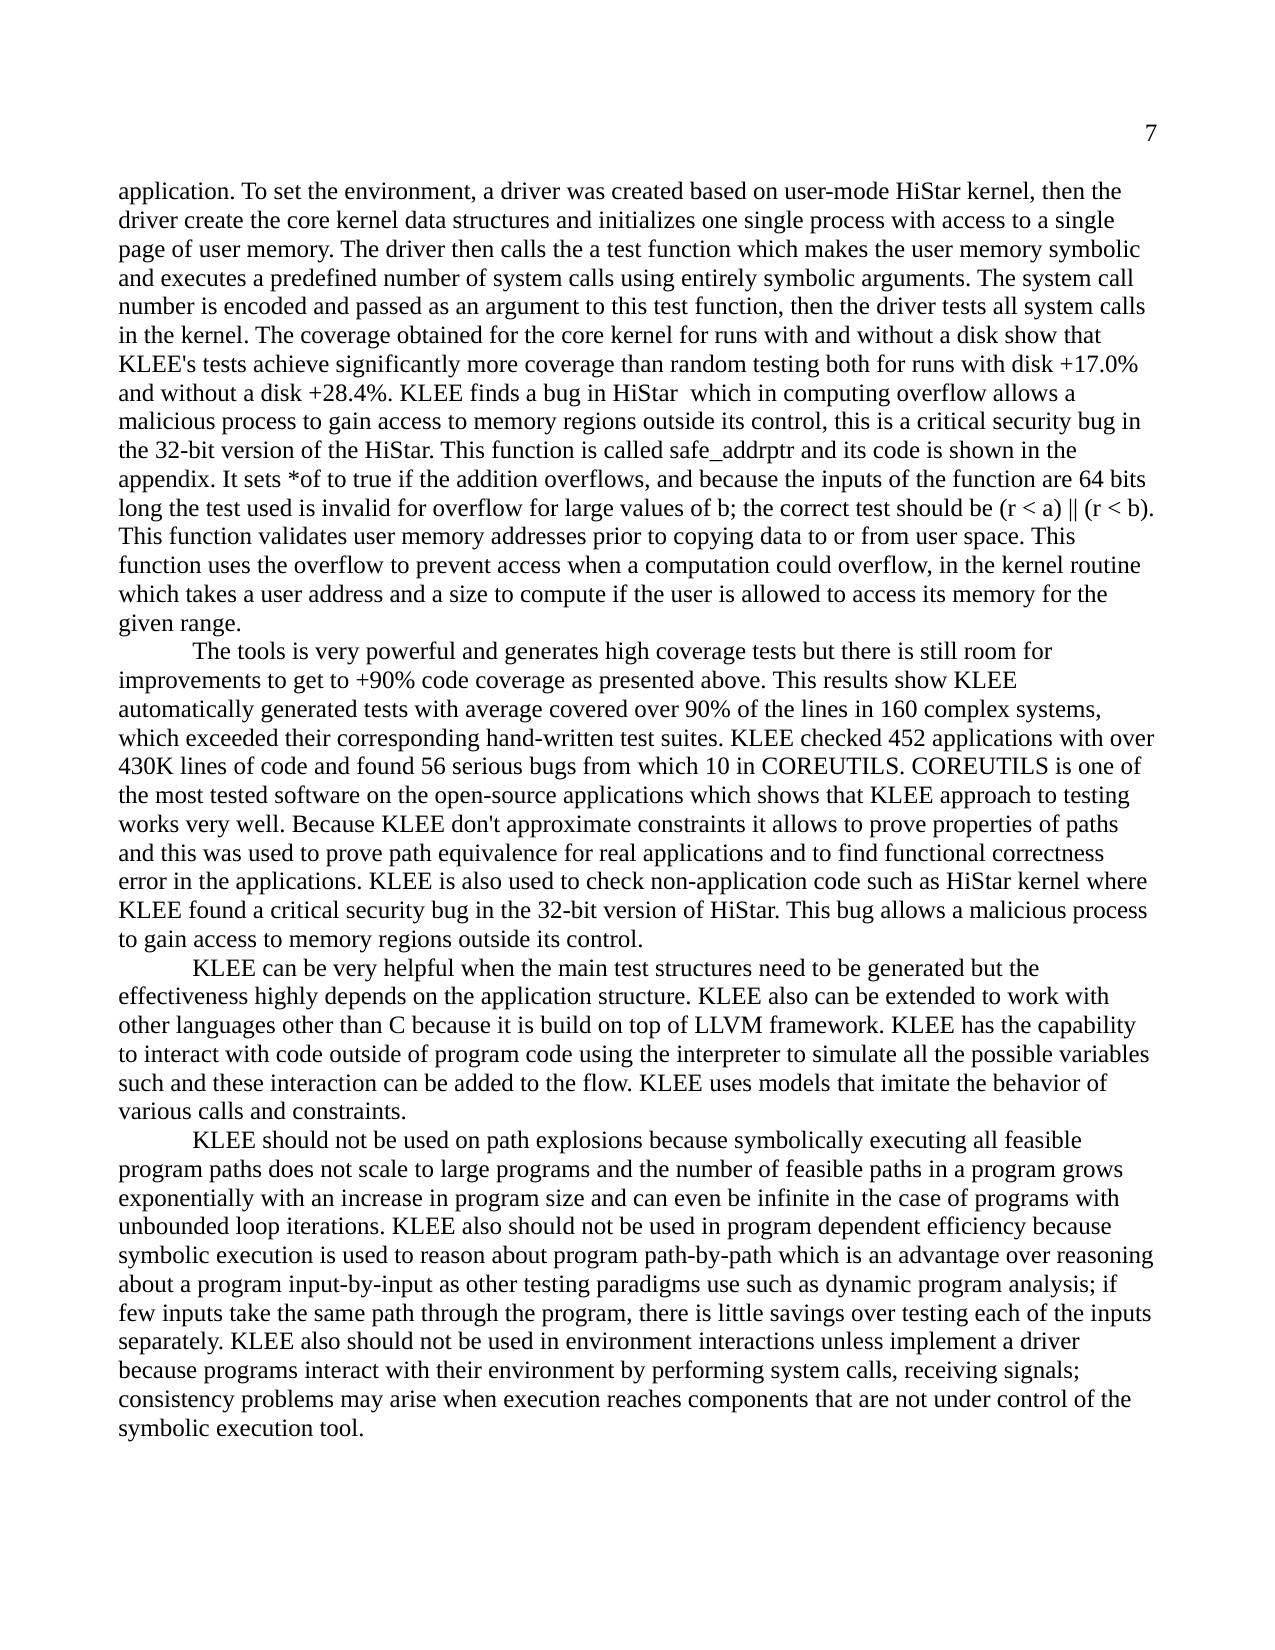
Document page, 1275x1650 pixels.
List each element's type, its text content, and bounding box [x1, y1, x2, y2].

text This function validates user memory addresses prior to copying data to or from user space. This function uses the overflow to prevent access when a computation could overflow, in the kernel routine which takes a user address and a size to compute if the user is allowed to access its memory for the given range. [118, 521, 1157, 636]
text KLEE should not be used on path explosions because symbolically executing all feasible program paths does not scale to large programs and the number of feasible paths in a program grows exponentially with an increase in program size and can even be infinite in the case of programs with unbounded loop iterations. KLEE also should not be used in program dependent efficiency because symbolic execution is used to reason about program path-by-path which is an advantage over reasoning about a program input-by-input as other testing paradigms use such as dynamic program analysis; if few inputs take the same path through the program, there is little savings over testing each of the inputs separately. KLEE also should not be used in environment interactions unless implement a driver because programs interact with their environment by performing system calls, receiving signals; consistency problems may arise when execution reaches components that are not under control of the symbolic execution tool. [118, 1125, 1157, 1441]
text The tools is very powerful and generates high coverage tests but there is still room for improvements to get to +90% code coverage as presented above. This results show KLEE automatically generated tests with average covered over 90% of the lines in 160 complex systems, which exceeded their corresponding hand-written test suites. KLEE checked 452 applications with over 430K lines of code and found 56 serious bugs from which 10 in COREUTILS. COREUTILS is one of the most tested software on the open-source applications which shows that KLEE approach to testing works very well. Because KLEE don't approximate constraints it allows to prove properties of paths and this was used to prove path equivalence for real applications and to find functional correctness error in the applications. KLEE is also used to check non-application code such as HiStar kernel where KLEE found a critical security bug in the 32-bit version of HiStar. This bug allows a malicious process to gain access to memory regions outside its control. [118, 636, 1157, 953]
text KLEE can be very helpful when the main test structures need to be generated but the effectiveness highly depends on the application structure. KLEE also can be extended to work with other languages other than C because it is build on top of LLVM framework. KLEE has the capability to interact with code outside of program code using the interpreter to simulate all the possible variables such and these interaction can be added to the flow. KLEE uses models that imitate the behavior of various calls and constraints. [118, 953, 1157, 1125]
text application. To set the environment, a driver was created based on user-mode HiStar kernel, then the driver create the core kernel data structures and initializes one single process with access to a single page of user memory. The driver then calls the a test function which makes the user memory symbolic and executes a predefined number of system calls using entirely symbolic arguments. The system call number is encoded and passed as an argument to this test function, then the driver tests all system calls in the kernel. The coverage obtained for the core kernel for runs with and without a disk show that KLEE's tests achieve significantly more coverage than random testing both for runs with disk +17.0% and without a disk +28.4%. KLEE finds a bug in HiStar which in computing overflow allows a malicious process to gain access to memory regions outside its control, this is a critical security bug in the 32-bit version of the HiStar. This function is called safe_addrptr and its code is shown in the appendix. It sets *of to true if the addition overflows, and because the inputs of the function are 64 bits long the test used is invalid for overflow for large values of b; the correct test should be (r < a) || (r < b). [118, 176, 1157, 521]
